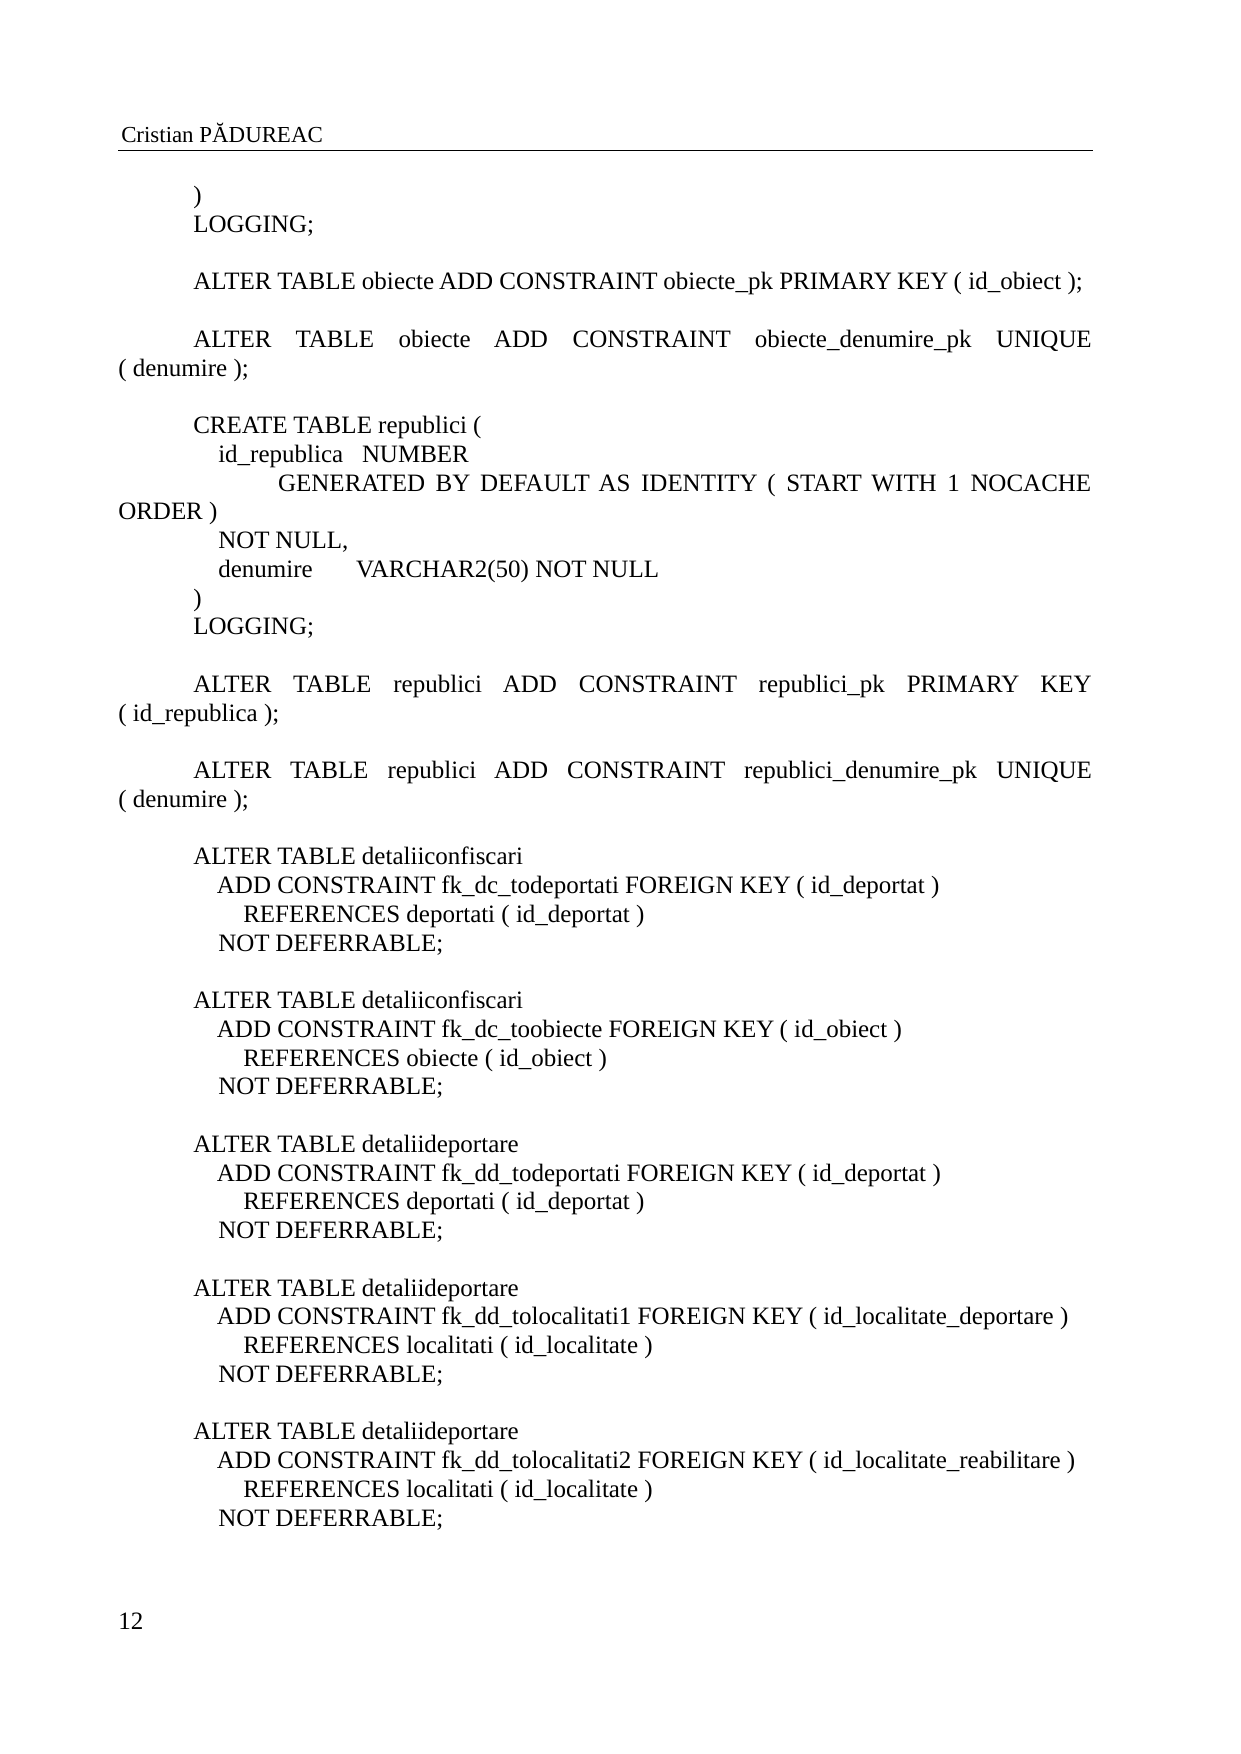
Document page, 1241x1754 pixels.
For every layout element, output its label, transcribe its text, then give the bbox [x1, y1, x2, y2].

text REFERENCES localitati ( id_localitate ) [118, 1474, 1093, 1503]
text LOGGING; [118, 209, 1093, 238]
text ALTER TABLE detaliiconfiscari [118, 841, 1093, 870]
text ADD CONSTRAINT fk_dc_todeportati FOREIGN KEY ( id_deportat ) [118, 870, 1093, 899]
text REFERENCES deportati ( id_deportat ) [118, 1186, 1093, 1215]
text NOT DEFERRABLE; [118, 1503, 1093, 1531]
text NOT DEFERRABLE; [118, 1071, 1093, 1100]
text ADD CONSTRAINT fk_dd_tolocalitati2 FOREIGN KEY ( id_localitate_reabilitare ) [118, 1445, 1093, 1474]
text ) [118, 180, 1093, 209]
text ALTER TABLE republici ADD CONSTRAINT republici_pk PRIMARY KEY ( id_republica ); [118, 669, 1093, 726]
text LOGGING; [118, 611, 1093, 640]
text ADD CONSTRAINT fk_dd_tolocalitati1 FOREIGN KEY ( id_localitate_deportare ) [118, 1301, 1093, 1330]
text ADD CONSTRAINT fk_dc_toobiecte FOREIGN KEY ( id_obiect ) [118, 1014, 1093, 1043]
text NOT DEFERRABLE; [118, 928, 1093, 956]
text ALTER TABLE detaliideportare [118, 1129, 1093, 1158]
text ALTER TABLE obiecte ADD CONSTRAINT obiecte_denumire_pk UNIQUE ( denumire ); [118, 324, 1093, 381]
text ALTER TABLE republici ADD CONSTRAINT republici_denumire_pk UNIQUE ( denumire ); [118, 755, 1093, 813]
text REFERENCES obiecte ( id_obiect ) [118, 1043, 1093, 1071]
text NOT NULL, [118, 525, 1093, 554]
text NOT DEFERRABLE; [118, 1359, 1093, 1388]
text NOT DEFERRABLE; [118, 1215, 1093, 1244]
text REFERENCES localitati ( id_localitate ) [118, 1330, 1093, 1359]
text ALTER TABLE detaliideportare [118, 1273, 1093, 1301]
text CREATE TABLE republici ( [118, 410, 1093, 439]
text denumire VARCHAR2(50) NOT NULL [118, 554, 1093, 583]
text ALTER TABLE detaliiconfiscari [118, 985, 1093, 1014]
text ALTER TABLE detaliideportare [118, 1416, 1093, 1445]
text ADD CONSTRAINT fk_dd_todeportati FOREIGN KEY ( id_deportat ) [118, 1158, 1093, 1186]
text ALTER TABLE obiecte ADD CONSTRAINT obiecte_pk PRIMARY KEY ( id_obiect ); [118, 266, 1093, 295]
text ) [118, 583, 1093, 611]
text GENERATED BY DEFAULT AS IDENTITY ( START WITH 1 NOCACHE ORDER ) [118, 468, 1093, 525]
text REFERENCES deportati ( id_deportat ) [118, 899, 1093, 928]
text id_republica NUMBER [118, 439, 1093, 468]
